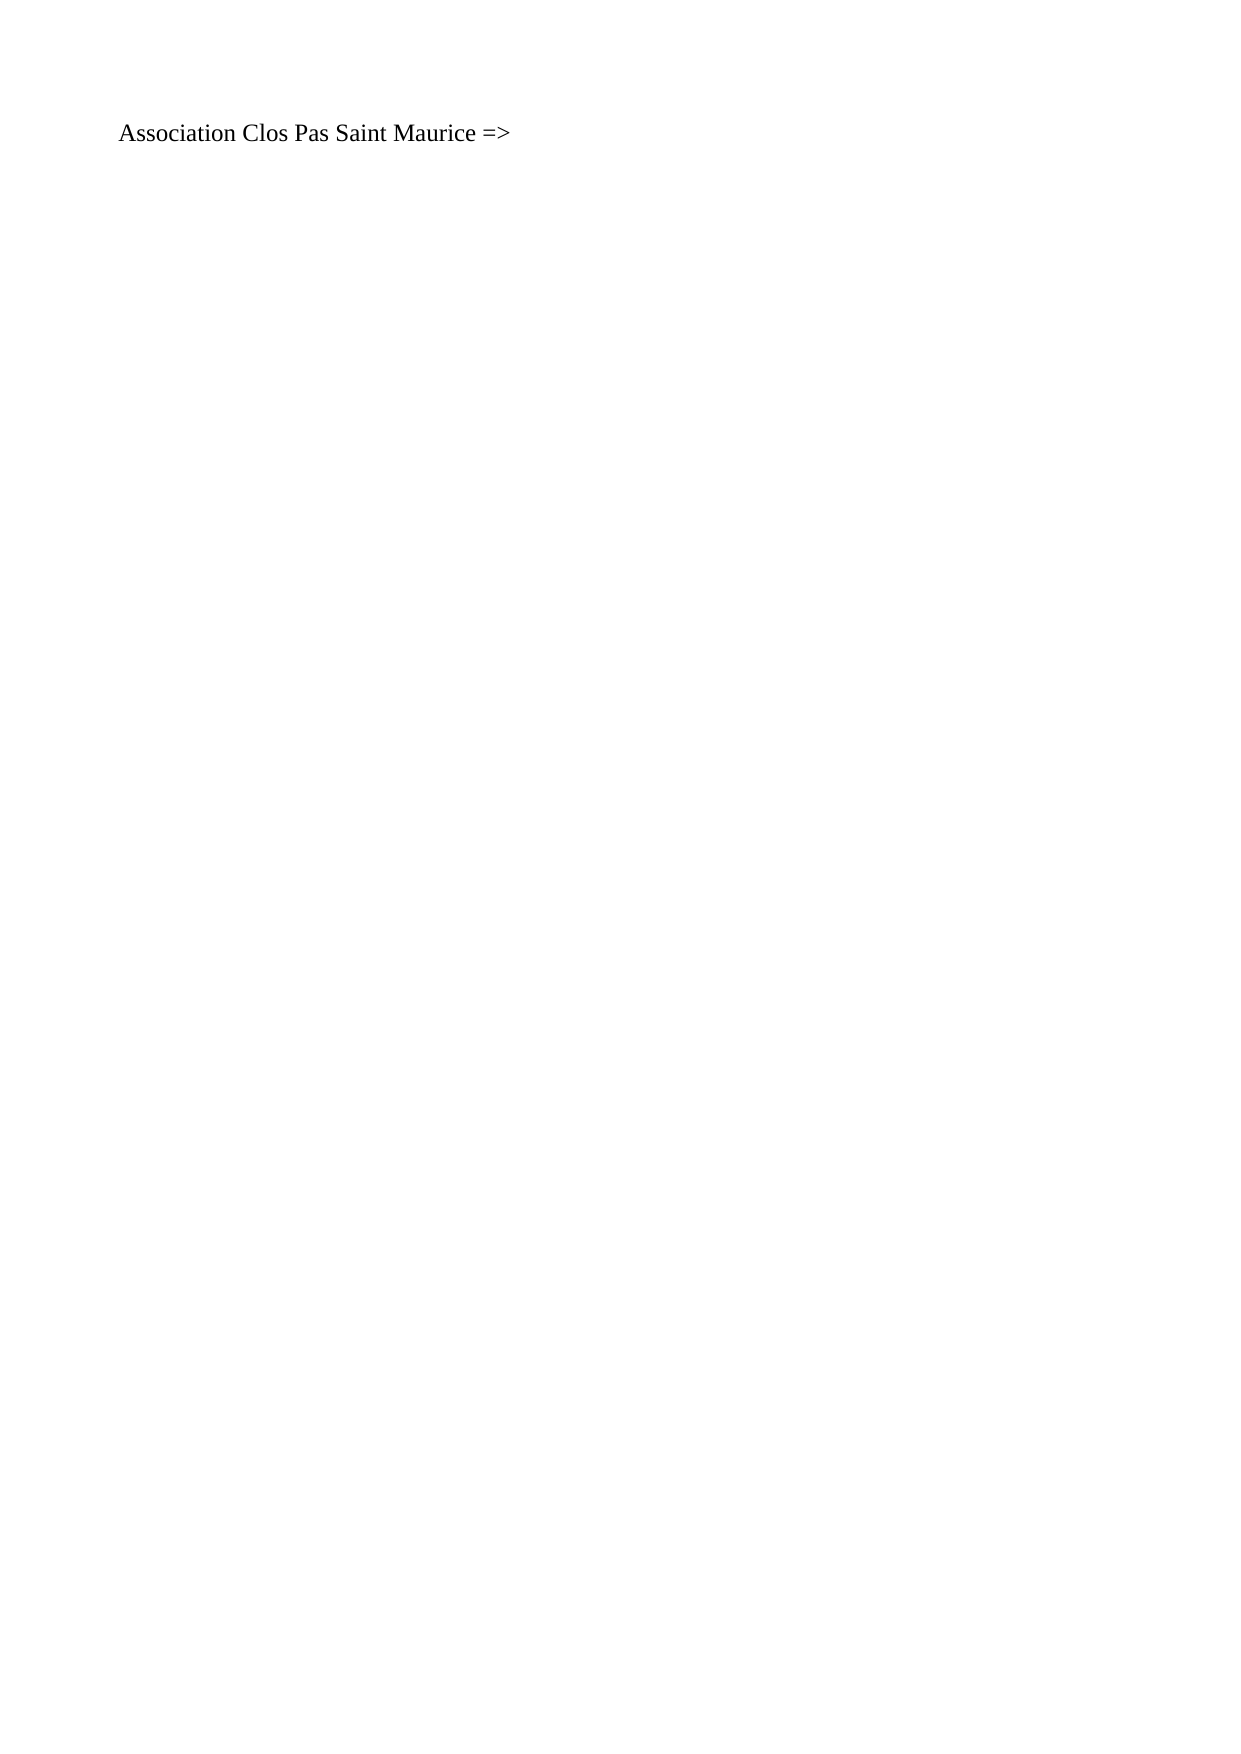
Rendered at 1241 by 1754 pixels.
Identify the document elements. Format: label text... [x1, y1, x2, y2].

text Association Clos Pas Saint Maurice => [118, 118, 1122, 147]
